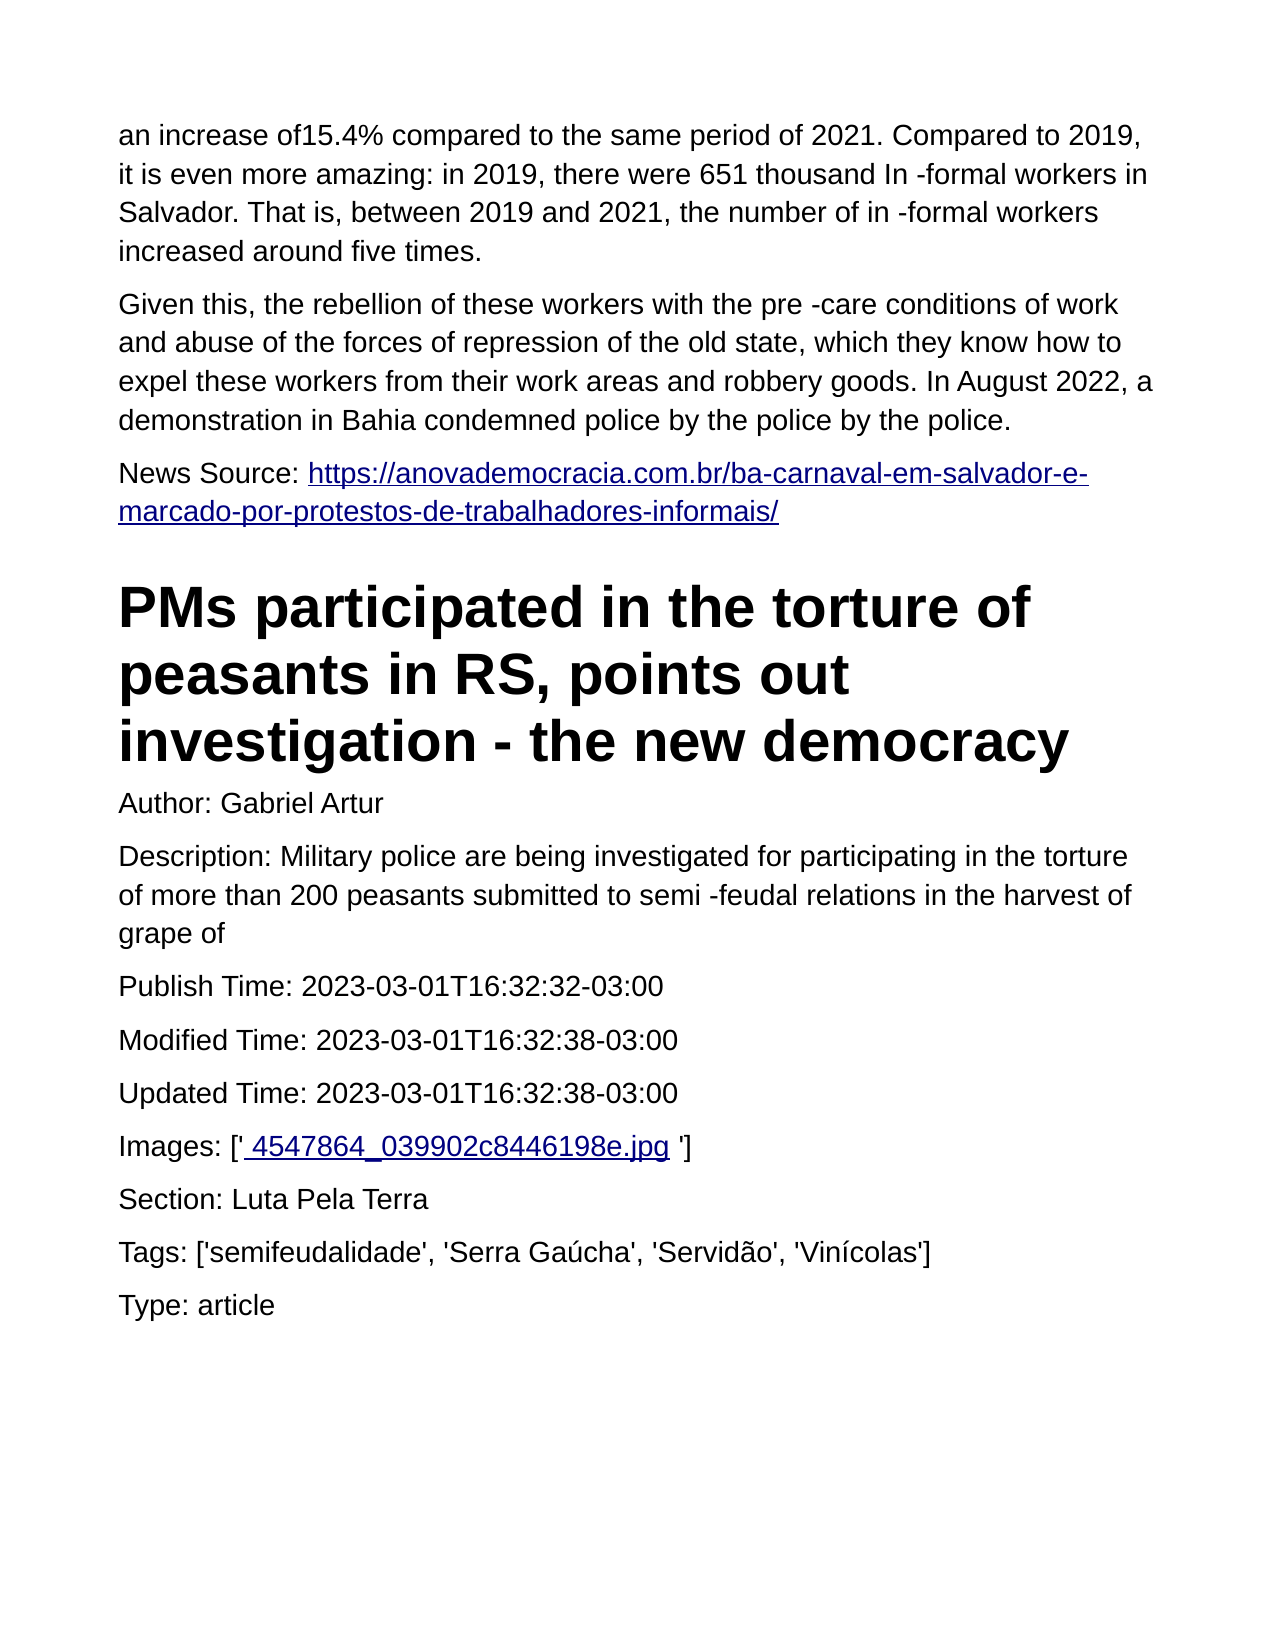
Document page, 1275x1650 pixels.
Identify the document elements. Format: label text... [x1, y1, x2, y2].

text Given this, the rebellion of these workers with the pre -care conditions of work and abuse of the forces of repression of the old state, which they know how to expel these workers from their work areas and robbery goods. In August 2022, a demonstration in Bahia condemned police by the police by the police. [118, 287, 1157, 436]
text Updated Time: 2023-03-01T16:32:38-03:00 [118, 1076, 1157, 1109]
subtitle PMs participated in the torture of peasants in RS, points out investigation - the new democracy [118, 572, 1157, 773]
text Publish Time: 2023-03-01T16:32:32-03:00 [118, 969, 1157, 1003]
text News Source: https://anovademocracia.com.br/ba-carnaval-em-salvador-e-marcado-por-protestos-de-trabalhadores-informais/ [118, 456, 1157, 528]
text Modified Time: 2023-03-01T16:32:38-03:00 [118, 1022, 1157, 1056]
text Author: Gabriel Artur [118, 786, 1157, 819]
text Images: [' 4547864_039902c8446198e.jpg '] [118, 1129, 1157, 1162]
text Tags: ['semifeudalidade', 'Serra Gaúcha', 'Servidão', 'Vinícolas'] [118, 1235, 1157, 1268]
text Section: Luta Pela Terra [118, 1182, 1157, 1215]
text Description: Military police are being investigated for participating in the torture of more than 200 peasants submitted to semi -feudal relations in the harvest of grape of [118, 839, 1157, 950]
text an increase of15.4% compared to the same period of 2021. Compared to 2019, it is even more amazing: in 2019, there were 651 thousand In -formal workers in Salvador. That is, between 2019 and 2021, the number of in -formal workers increased around five times. [118, 118, 1157, 267]
text Type: article [118, 1288, 1157, 1322]
